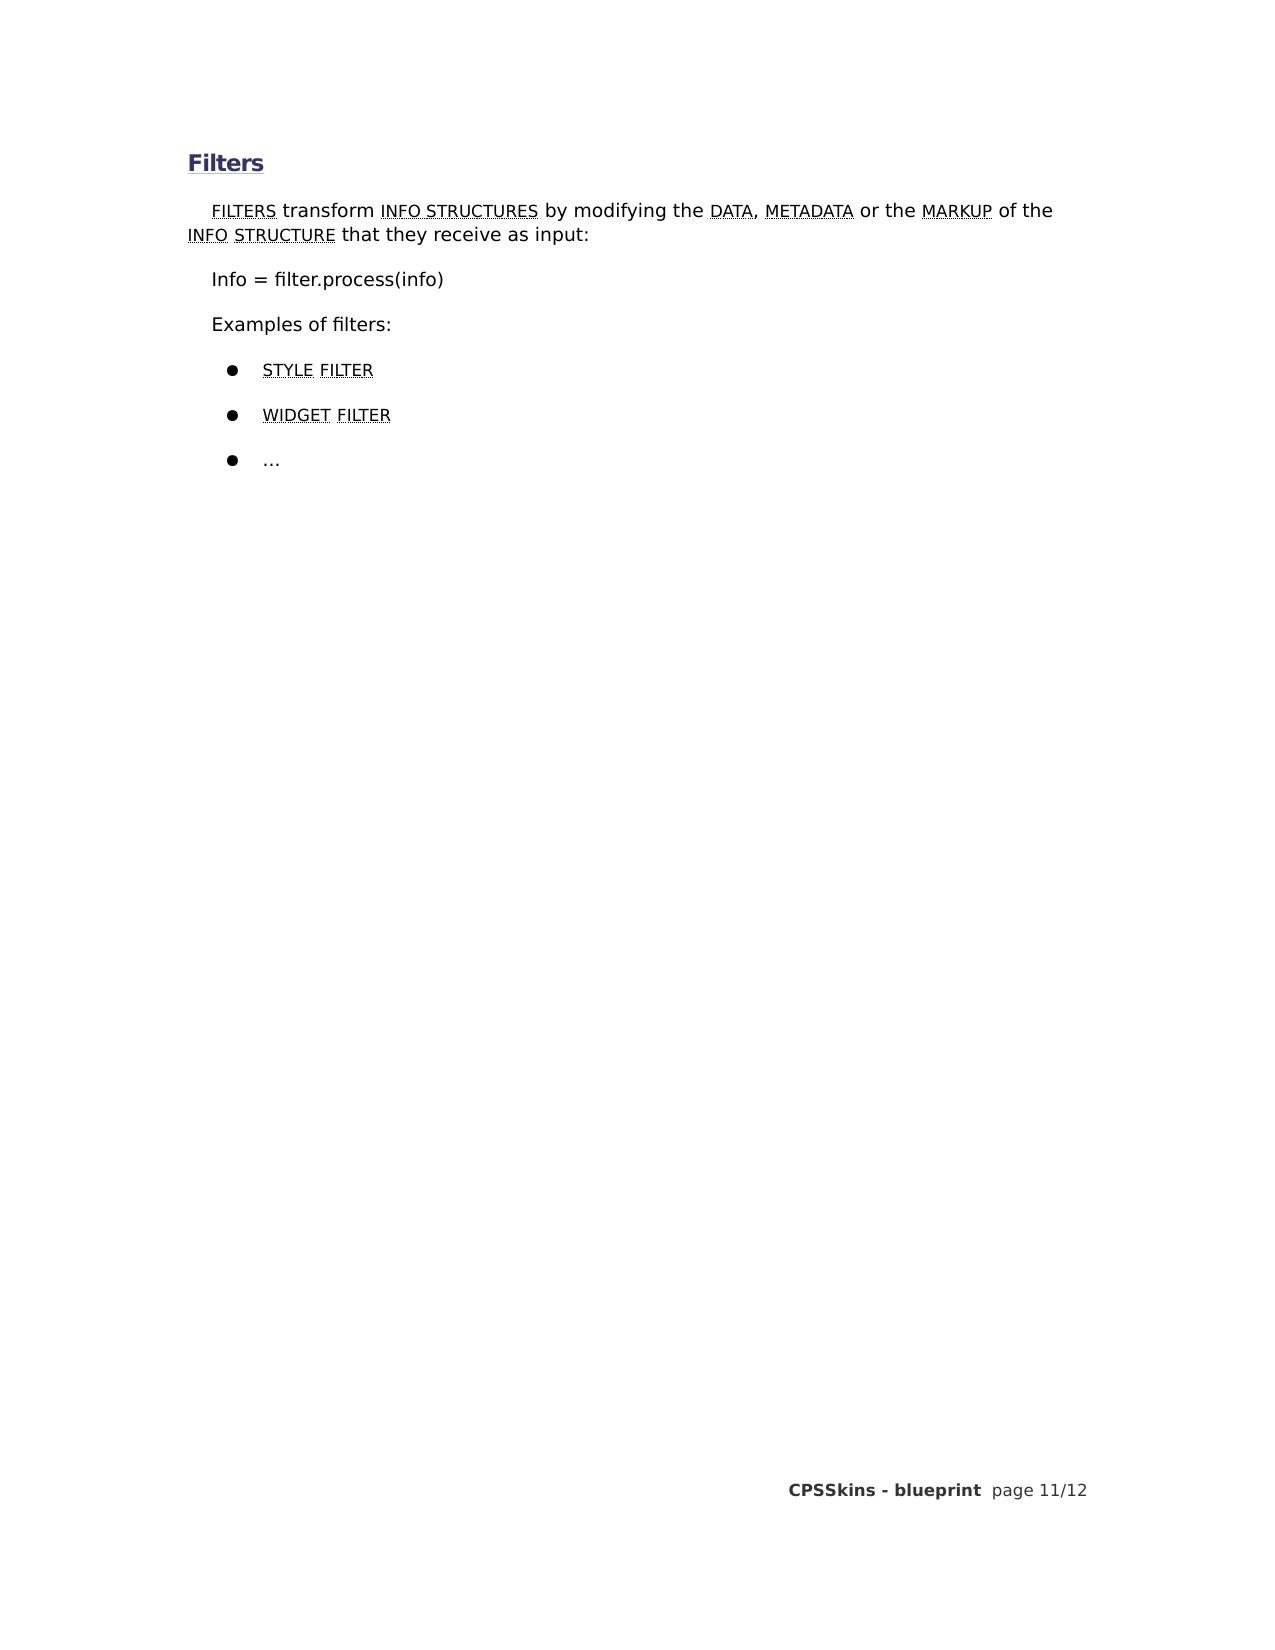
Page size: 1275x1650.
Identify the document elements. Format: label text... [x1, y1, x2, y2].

text Filters transform info structures by modifying the data, metadata or the markup of the info structure that they receive as input: [187, 198, 1087, 246]
list style filter [225, 357, 1087, 381]
list widget filter [225, 402, 1087, 426]
text Info = filter.process(info) [187, 267, 1087, 291]
text Examples of filters: [187, 312, 1087, 336]
subtitle Filters [187, 150, 1087, 177]
list ... [225, 447, 1087, 471]
